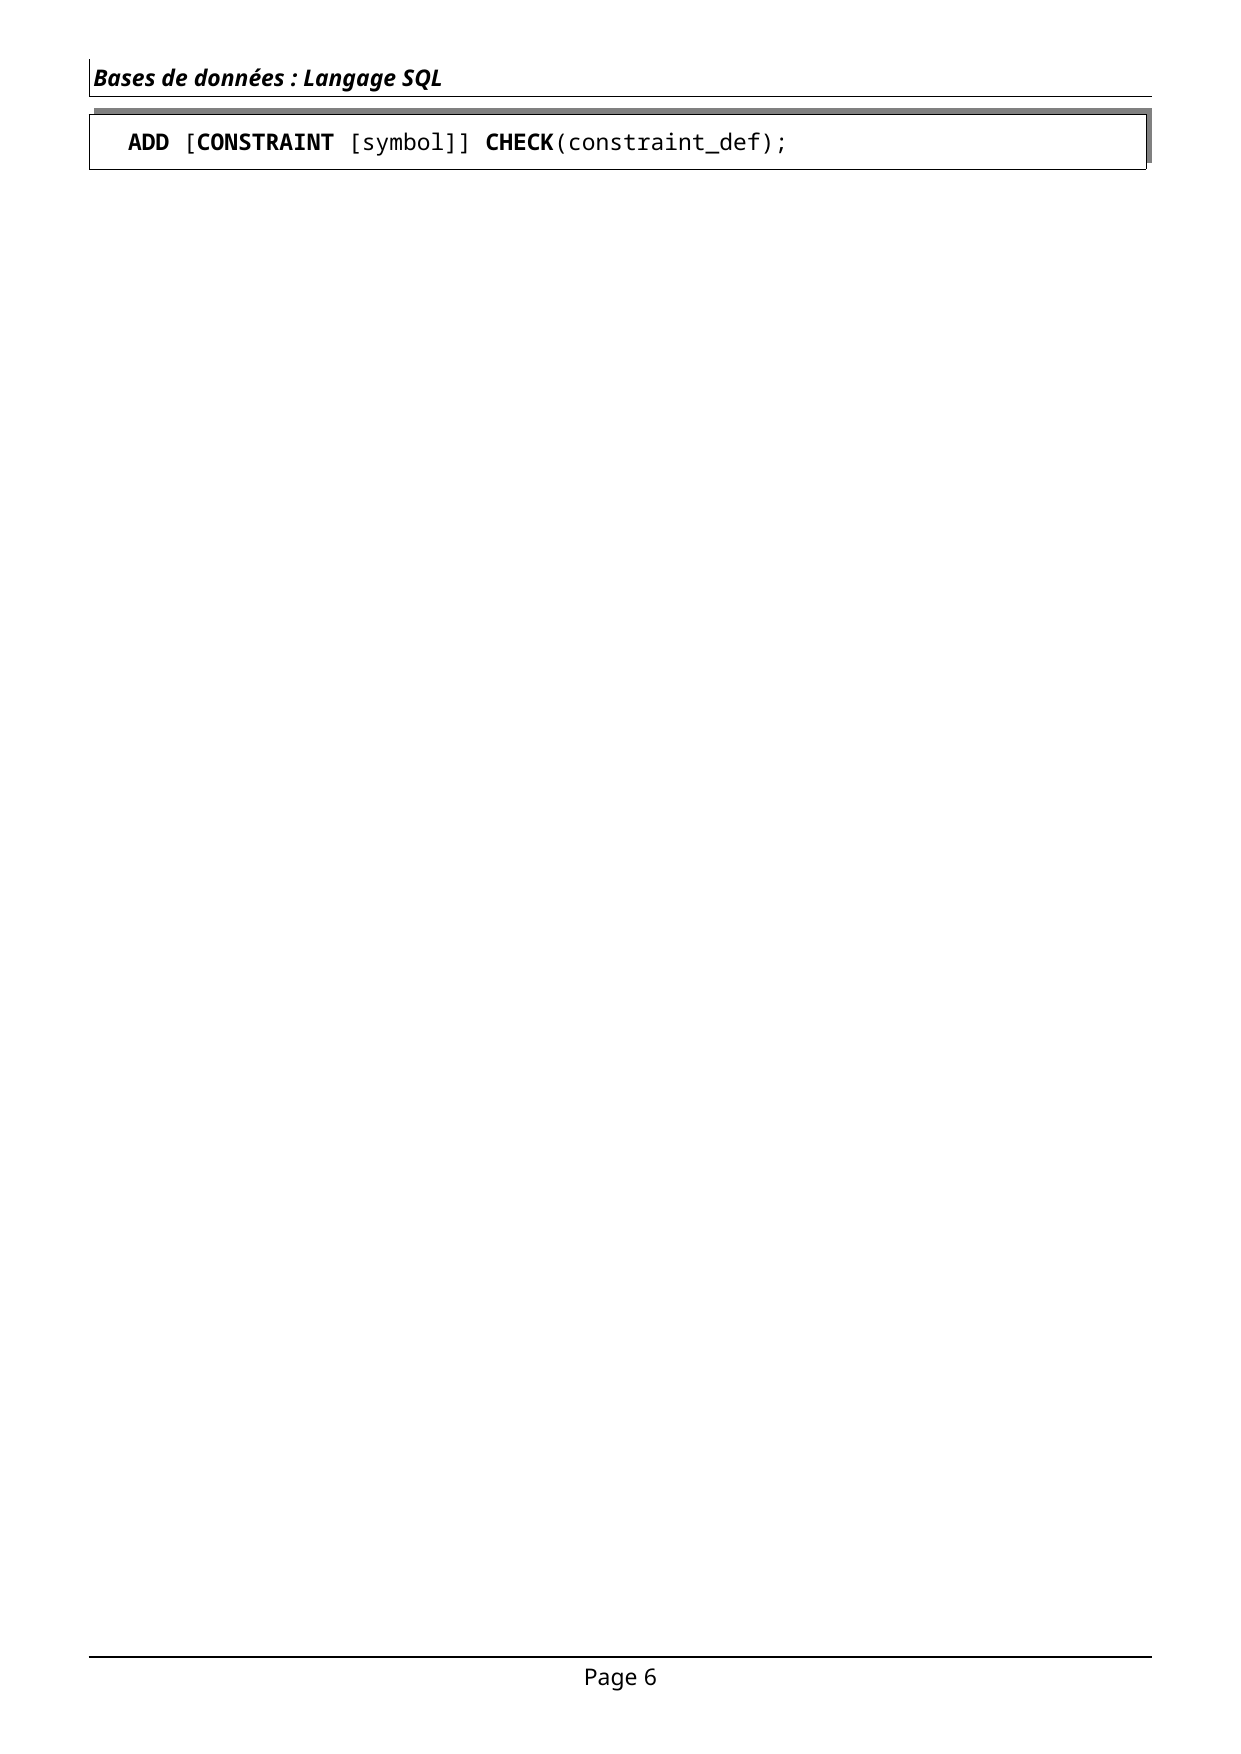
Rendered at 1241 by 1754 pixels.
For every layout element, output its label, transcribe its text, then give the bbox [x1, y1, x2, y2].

text ADD [CONSTRAINT [symbol]] CHECK(constraint_def); [90, 115, 1146, 169]
